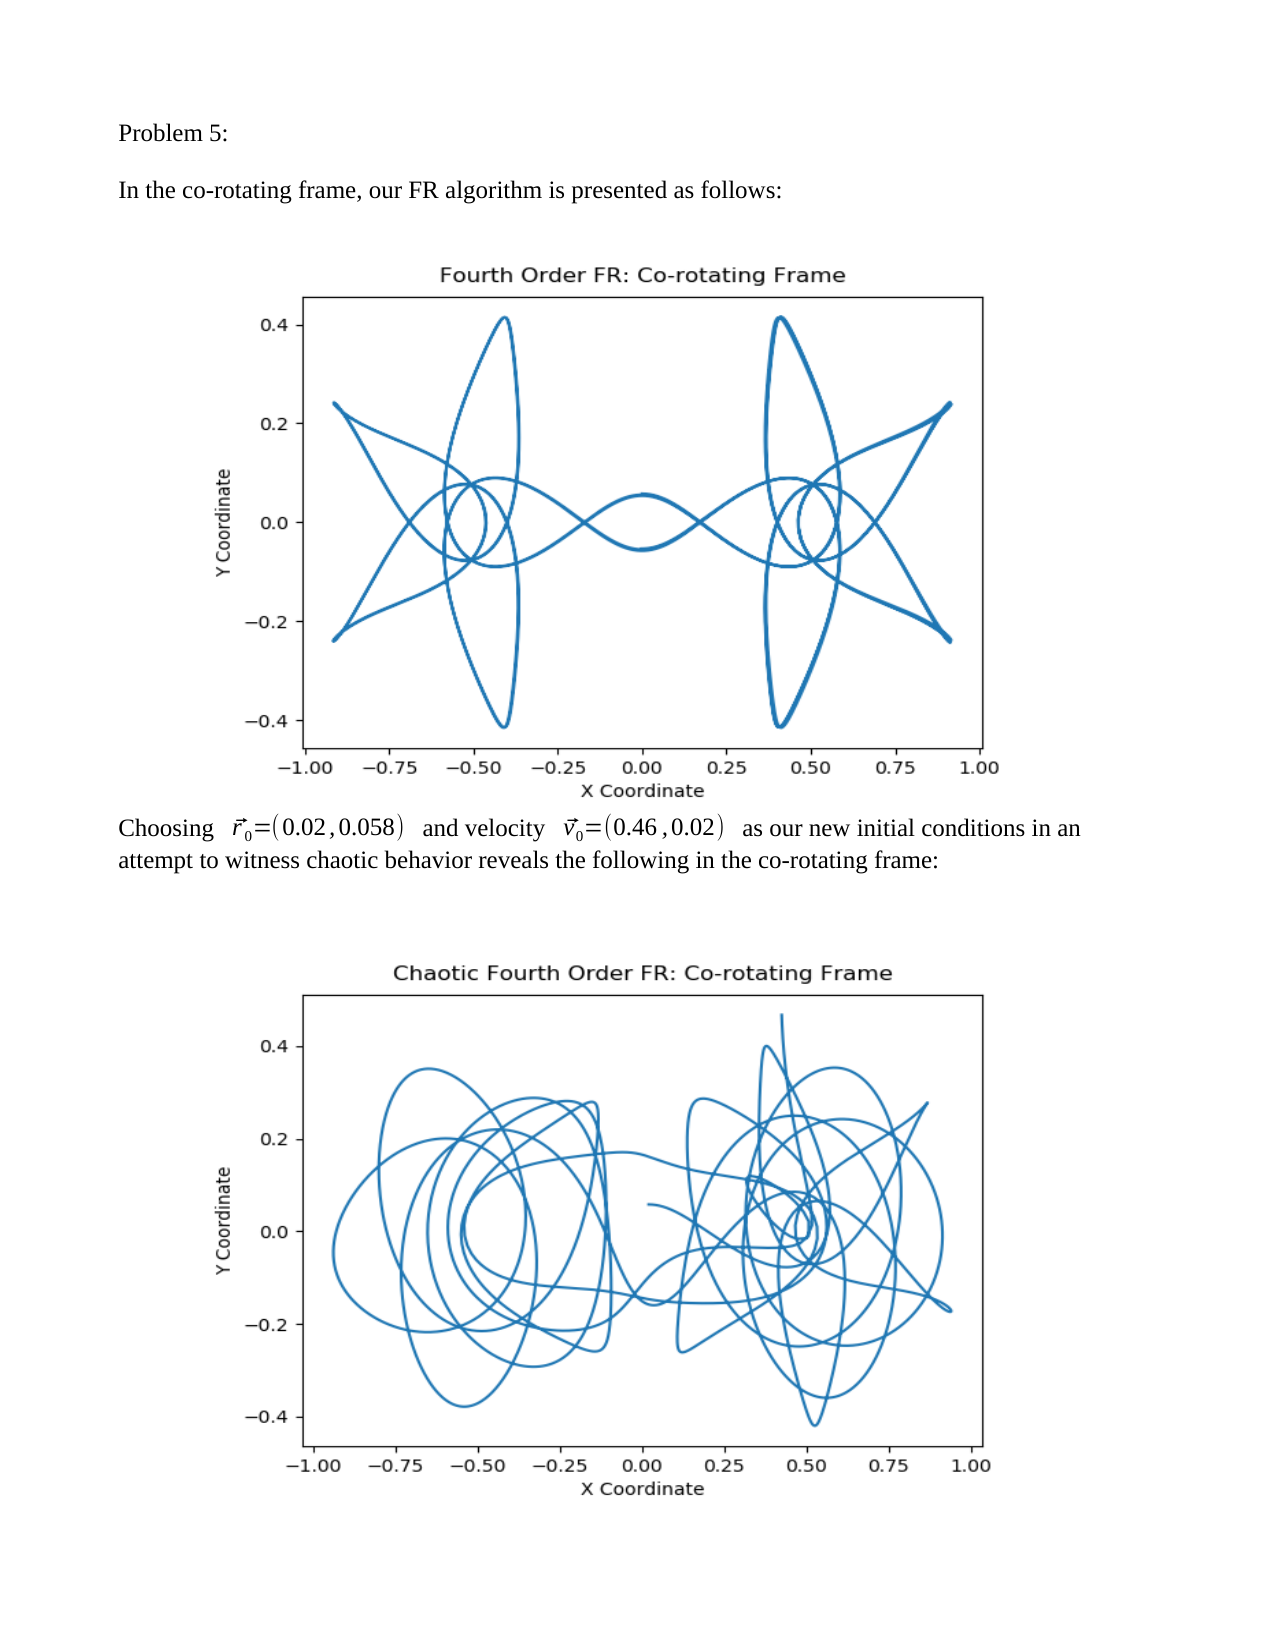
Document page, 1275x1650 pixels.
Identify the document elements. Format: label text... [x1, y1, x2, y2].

text Choosingand velocityas our new initial conditions in an attempt to witness chaotic behavior reveals the following in the co-rotating frame: [118, 204, 1157, 874]
text Problem 5: [118, 118, 1157, 147]
picture [193, 226, 1070, 813]
picture [193, 925, 1070, 1511]
text In the co-rotating frame, our FR algorithm is presented as follows: [118, 176, 1157, 204]
